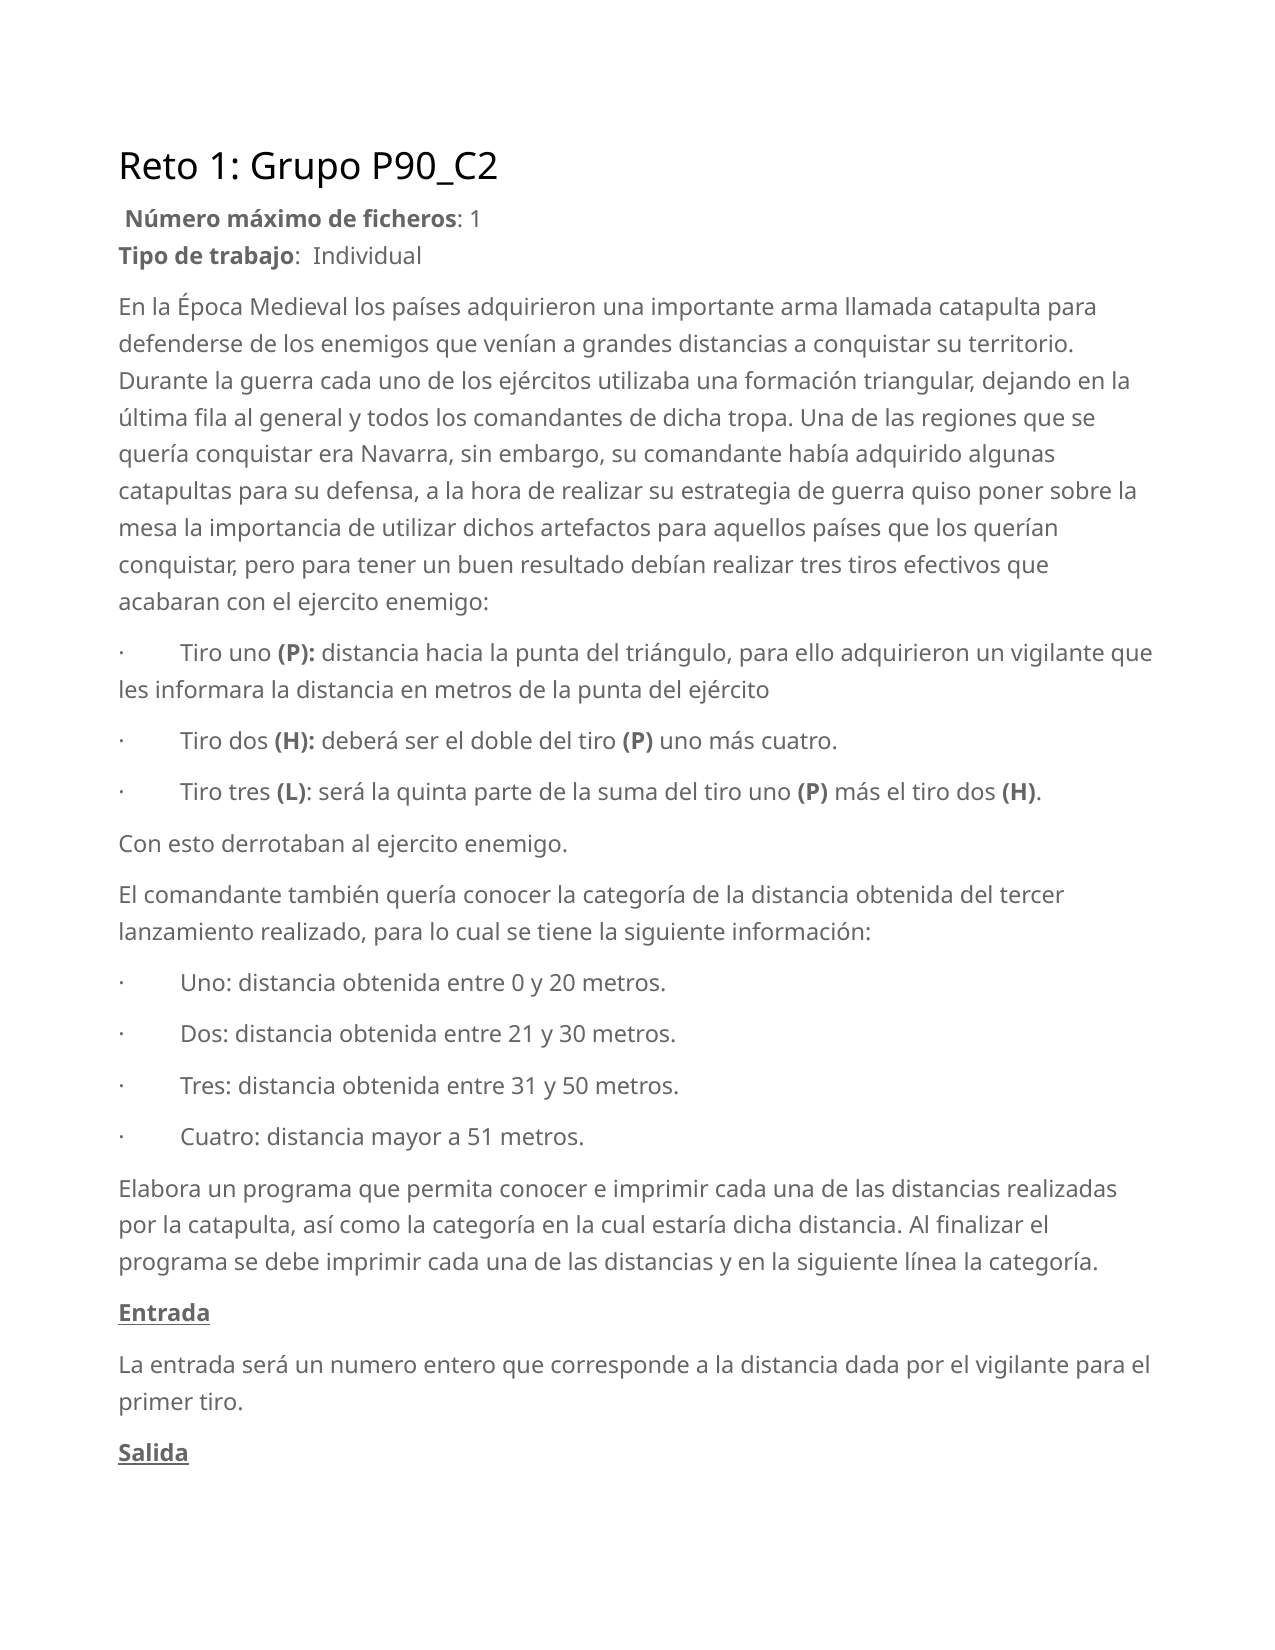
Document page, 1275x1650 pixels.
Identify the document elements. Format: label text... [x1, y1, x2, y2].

text · Tiro uno (P): distancia hacia la punta del triángulo, para ello adquirieron un vigilante que les informara la distancia en metros de la punta del ejército [118, 636, 1157, 705]
text Salida [118, 1436, 1157, 1468]
text · Uno: distancia obtenida entre 0 y 20 metros. [118, 966, 1157, 998]
text Con esto derrotaban al ejercito enemigo. [118, 827, 1157, 859]
text Elabora un programa que permita conocer e imprimir cada una de las distancias realizadas por la catapulta, así como la categoría en la cual estaría dicha distancia. Al finalizar el programa se debe imprimir cada una de las distancias y en la siguiente línea la categoría. [118, 1172, 1157, 1277]
text · Tiro dos (H): deberá ser el doble del tiro (P) uno más cuatro. [118, 724, 1157, 756]
text · Cuatro: distancia mayor a 51 metros. [118, 1121, 1157, 1152]
subtitle Reto 1: Grupo P90_C2 [118, 139, 1157, 190]
text · Dos: distancia obtenida entre 21 y 30 metros. [118, 1018, 1157, 1050]
text La entrada será un numero entero que corresponde a la distancia dada por el vigilante para el primer tiro. [118, 1348, 1157, 1417]
text · Tres: distancia obtenida entre 31 y 50 metros. [118, 1069, 1157, 1101]
text Número máximo de ficheros: 1 Tipo de trabajo: Individual [118, 202, 1157, 271]
text · Tiro tres (L): será la quinta parte de la suma del tiro uno (P) más el tiro dos (H). [118, 776, 1157, 808]
text Entrada [118, 1297, 1157, 1329]
text En la Época Medieval los países adquirieron una importante arma llamada catapulta para defenderse de los enemigos que venían a grandes distancias a conquistar su territorio. Durante la guerra cada uno de los ejércitos utilizaba una formación triangular, dejando en la última fila al general y todos los comandantes de dicha tropa. Una de las regiones que se quería conquistar era Navarra, sin embargo, su comandante había adquirido algunas catapultas para su defensa, a la hora de realizar su estrategia de guerra quiso poner sobre la mesa la importancia de utilizar dichos artefactos para aquellos países que los querían conquistar, pero para tener un buen resultado debían realizar tres tiros efectivos que acabaran con el ejercito enemigo: [118, 291, 1157, 617]
text El comandante también quería conocer la categoría de la distancia obtenida del tercer lanzamiento realizado, para lo cual se tiene la siguiente información: [118, 878, 1157, 947]
